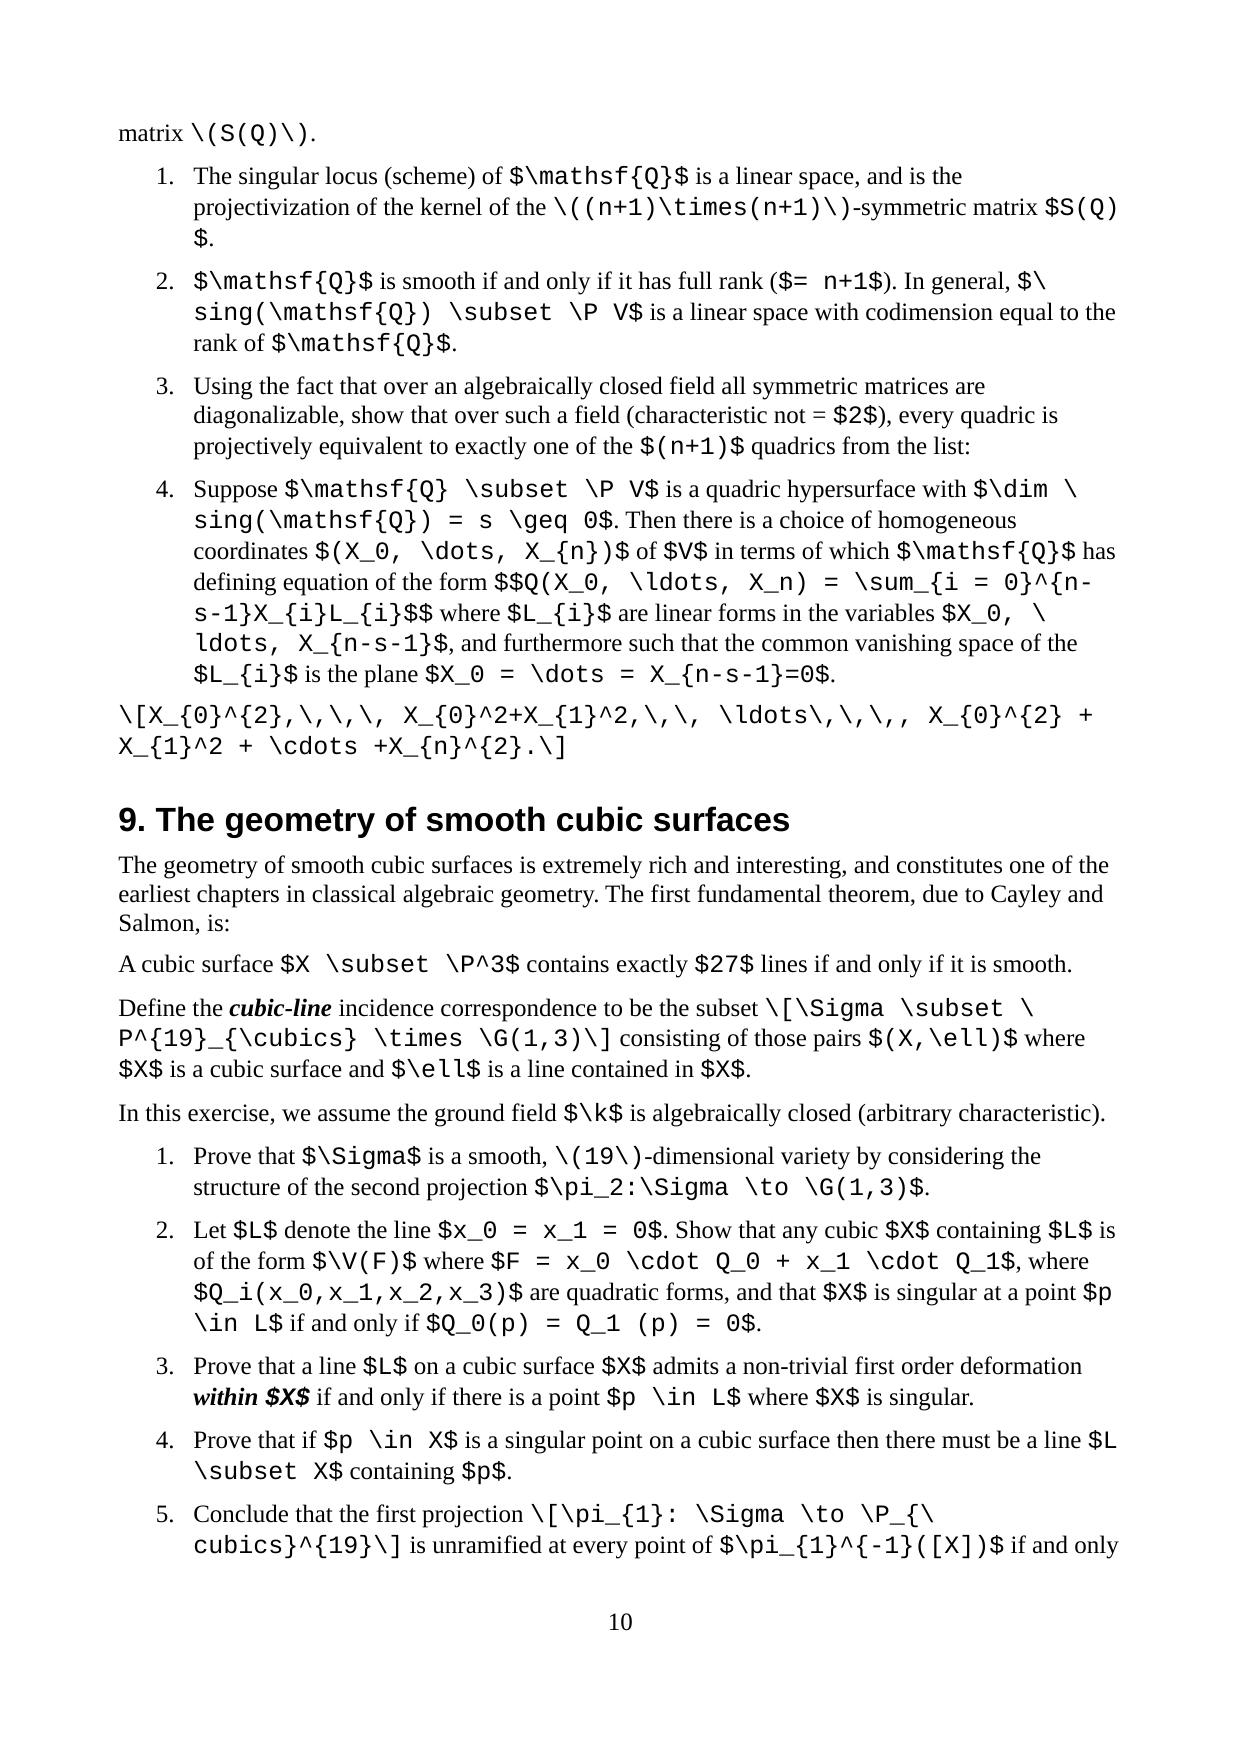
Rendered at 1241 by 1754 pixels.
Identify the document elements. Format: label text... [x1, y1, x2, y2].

subtitle The geometry of smooth cubic surfaces [118, 799, 1122, 838]
text The geometry of smooth cubic surfaces is extremely rich and interesting, and constitutes one of the earliest chapters in classical algebraic geometry. The first fundamental theorem, due to Cayley and Salmon, is: [118, 851, 1122, 937]
text In this exercise, we assume the ground field $\k$ is algebraically closed (arbitrary characteristic). [118, 1098, 1122, 1128]
list Prove that a line $L$ on a cubic surface $X$ admits a non-trivial first order deformation within $X$ if and only if there is a point $p \in L$ where $X$ is singular. [156, 1351, 1122, 1413]
text \[X_{0}^{2},\,\,\, X_{0}^2+X_{1}^2,\,\, \ldots\,\,\,, X_{0}^{2} + X_{1}^2 + \cdots +X_{n}^{2}.\] [118, 703, 1122, 762]
list The singular locus (scheme) of $\mathsf{Q}$ is a linear space, and is the projectivization of the kernel of the \((n+1)\times(n+1)\)-symmetric matrix $S(Q)$. [156, 161, 1122, 254]
list Suppose $\mathsf{Q} \subset \P V$ is a quadric hypersurface with $\dim \sing(\mathsf{Q}) = s \geq 0$. Then there is a choice of homogeneous coordinates $(X_0, \dots, X_{n})$ of $V$ in terms of which $\mathsf{Q}$ has defining equation of the form $$Q(X_0, \ldots, X_n) = \sum_{i = 0}^{n-s-1}X_{i}L_{i}$$ where $L_{i}$ are linear forms in the variables $X_0, \ldots, X_{n-s-1}$, and furthermore such that the common vanishing space of the $L_{i}$ is the plane $X_0 = \dots = X_{n-s-1}=0$. [156, 474, 1122, 690]
text matrix \(S(Q)\). [118, 118, 1122, 149]
list Let $L$ denote the line $x_0 = x_1 = 0$. Show that any cubic $X$ containing $L$ is of the form $\V(F)$ where $F = x_0 \cdot Q_0 + x_1 \cdot Q_1$, where $Q_i(x_0,x_1,x_2,x_3)$ are quadratic forms, and that $X$ is singular at a point $p \in L$ if and only if $Q_0(p) = Q_1 (p) = 0$. [156, 1215, 1122, 1338]
list Using the fact that over an algebraically closed field all symmetric matrices are diagonalizable, show that over such a field (characteristic not = $2$), every quadric is projectively equivalent to exactly one of the $(n+1)$ quadrics from the list: [156, 371, 1122, 462]
list $\mathsf{Q}$ is smooth if and only if it has full rank ($= n+1$). In general, $\sing(\mathsf{Q}) \subset \P V$ is a linear space with codimension equal to the rank of $\mathsf{Q}$. [156, 266, 1122, 359]
list Prove that if $p \in X$ is a singular point on a cubic surface then there must be a line $L \subset X$ containing $p$. [156, 1425, 1122, 1487]
text Define the cubic-line incidence correspondence to be the subset \[\Sigma \subset \P^{19}_{\cubics} \times \G(1,3)\] consisting of those pairs $(X,\ell)$ where $X$ is a cubic surface and $\ell$ is a line contained in $X$. [118, 993, 1122, 1085]
list Prove that $\Sigma$ is a smooth, \(19\)-dimensional variety by considering the structure of the second projection $\pi_2:\Sigma \to \G(1,3)$. [156, 1141, 1122, 1203]
list Conclude that the first projection \[\pi_{1}: \Sigma \to \P_{\cubics}^{19}\] is unramified at every point of $\pi_{1}^{-1}([X])$ if and only [156, 1499, 1122, 1561]
text A cubic surface $X \subset \P^3$ contains exactly $27$ lines if and only if it is smooth. [118, 949, 1122, 980]
